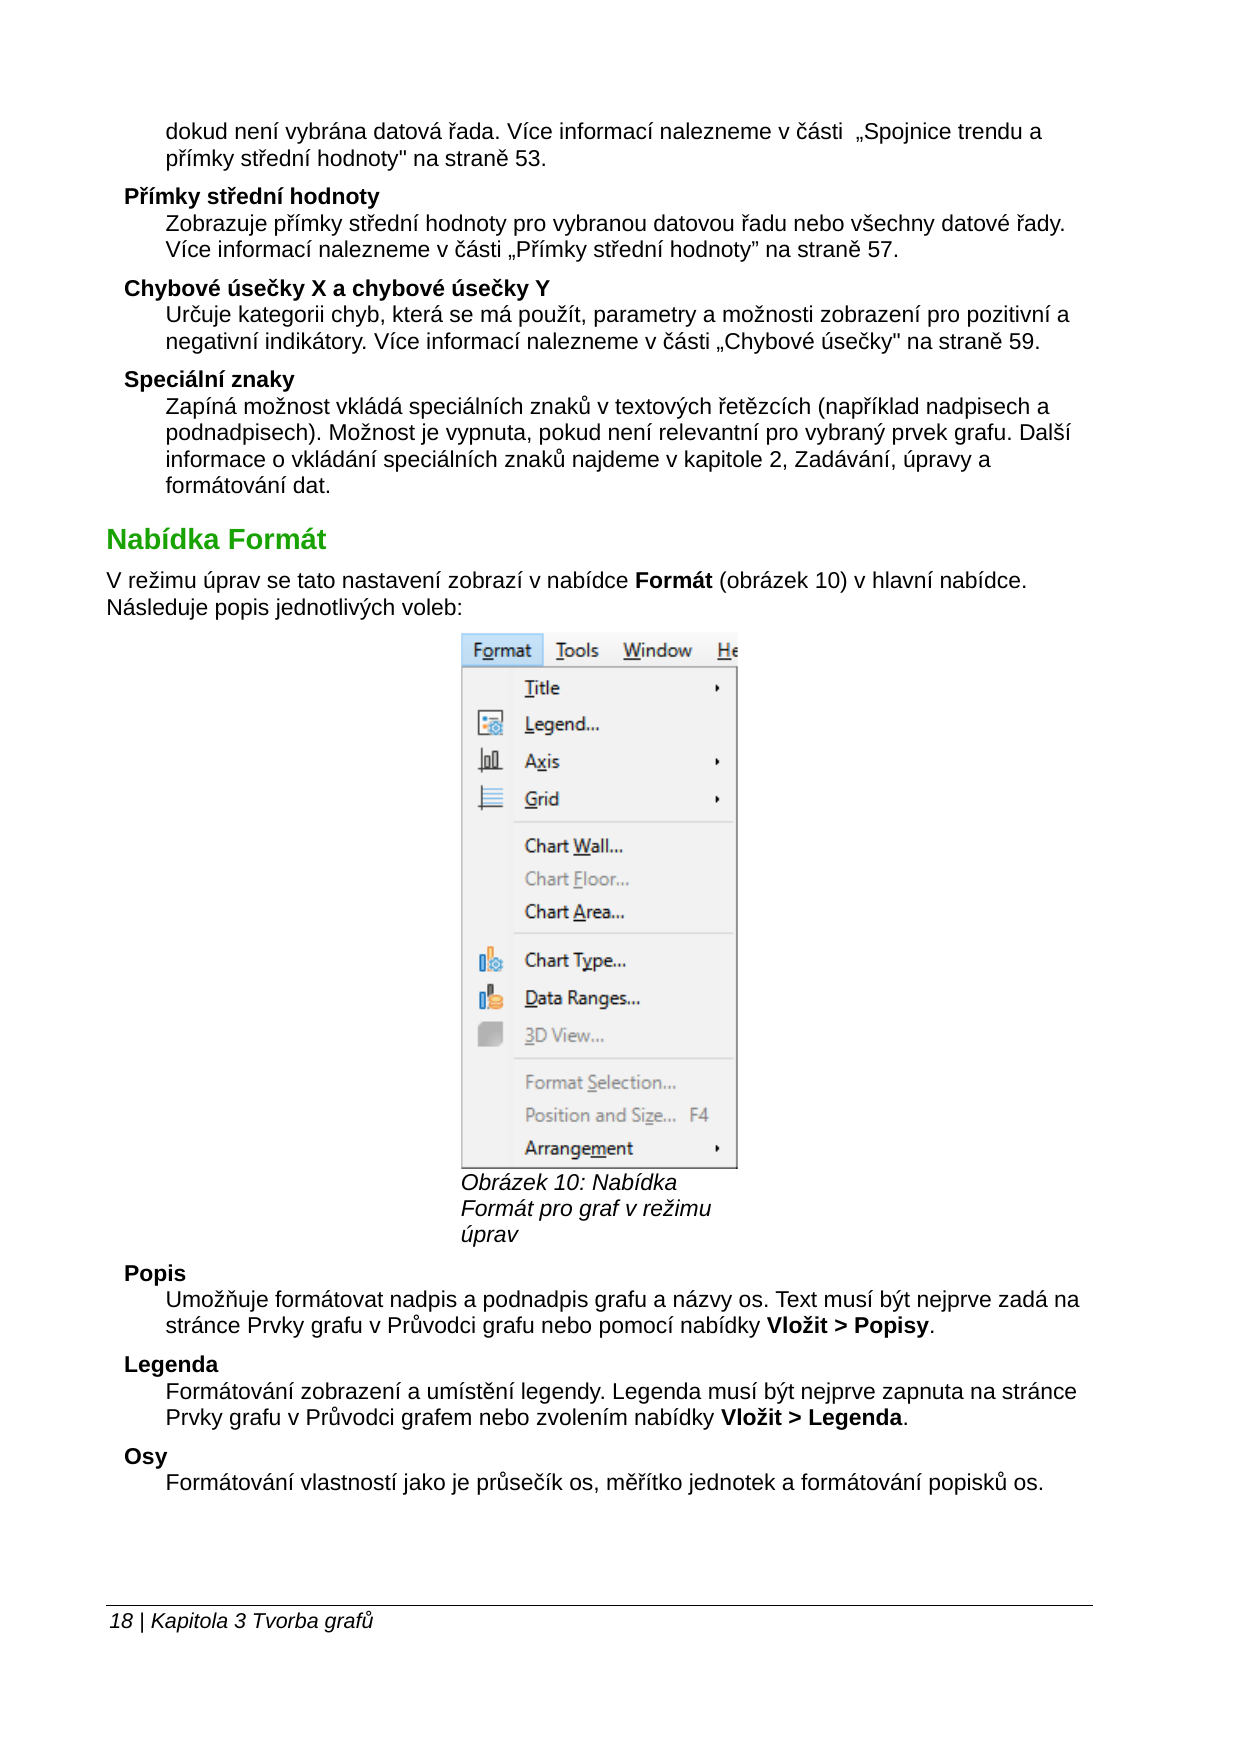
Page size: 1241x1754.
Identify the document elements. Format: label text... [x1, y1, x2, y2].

subtitle Nabídka Formát [106, 522, 1093, 555]
text Formátování vlastností jako je průsečík os, měřítko jednotek a formátování popisků os. [165, 1469, 1093, 1496]
text Určuje kategorii chyb, která se má použít, parametry a možnosti zobrazení pro pozitivní a negativní indikátory. Více informací nalezneme v části „Chybové úsečky" na straně 56. [165, 301, 1093, 354]
text Formátování zobrazení a umístění legendy. Legenda musí být nejprve zapnuta na stránce Prvky grafu v Průvodci grafem nebo zvolením nabídky Vložit > Legenda. [165, 1378, 1093, 1430]
text Popis [124, 1260, 1093, 1286]
text Určuje typ regresní čáry, která se má použít, možnosti extrapolace, kde by se osy měly protínat, název spojnice trendu a jak by se měla rovnice zobrazit. Volba je zobrazena šedě, dokud není vybrána datová řada. Více informací nalezneme v části „Spojnice trendu a přímky střední hodnoty" na straně 50. [165, 118, 1093, 171]
text Přímky střední hodnoty [124, 183, 1093, 210]
text Osy [124, 1443, 1093, 1469]
text V režimu úprav se tato nastavení zobrazí v nabídce Formát (obrázek 10) v hlavní nabídce. Následuje popis jednotlivých voleb: [106, 567, 1093, 620]
text Speciální znaky [124, 366, 1093, 393]
text Chybové úsečky X a chybové úsečky Y [124, 275, 1093, 301]
text Zapíná možnost vkládá speciálních znaků v textových řetězcích (například nadpisech a podnadpisech). Možnost je vypnuta, pokud není relevantní pro vybraný prvek grafu. Další informace o vkládání speciálních znaků najdeme v kapitole 2, Zadávání, úpravy a formátování dat. [165, 393, 1093, 498]
text Obrázek 10: Nabídka Formát pro graf v režimu úprav [461, 1169, 738, 1248]
picture [461, 632, 738, 1169]
text Zobrazuje přímky střední hodnoty pro vybranou datovou řadu nebo všechny datové řady. Více informací nalezneme v části „Přímky střední hodnoty” na straně 54. [165, 210, 1093, 262]
text Umožňuje formátovat nadpis a podnadpis grafu a názvy os. Text musí být nejprve zadá na stránce Prvky grafu v Průvodci grafu nebo pomocí nabídky Vložit > Popisy. [165, 1286, 1093, 1339]
text Legenda [124, 1351, 1093, 1378]
